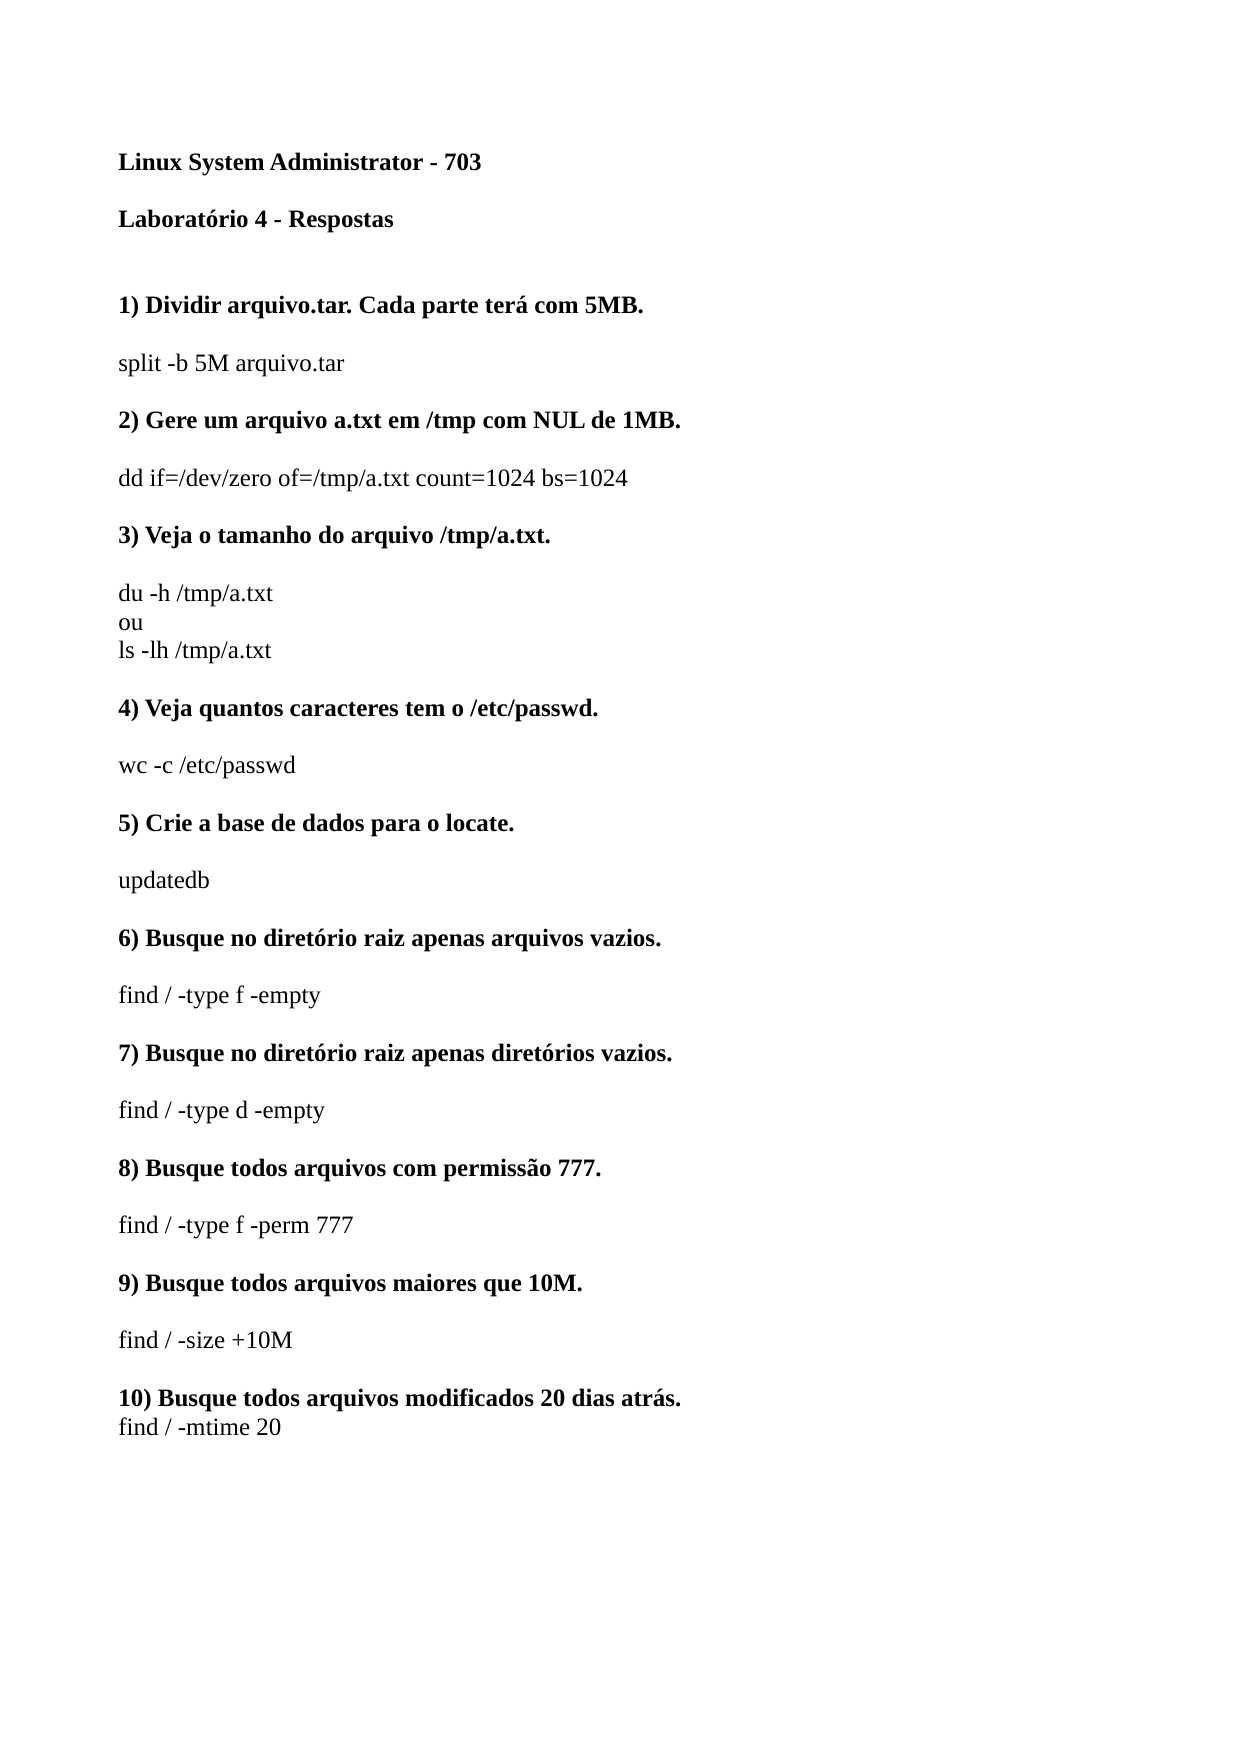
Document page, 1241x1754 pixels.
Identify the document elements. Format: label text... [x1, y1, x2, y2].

text 6) Busque no diretório raiz apenas arquivos vazios. [118, 923, 1122, 952]
text ou [118, 607, 1122, 636]
text wc -c /etc/passwd [118, 751, 1122, 779]
text find / -type f -perm 777 [118, 1211, 1122, 1239]
text Linux System Administrator - 703 [118, 147, 1122, 176]
text ls -lh /tmp/a.txt [118, 636, 1122, 664]
text find / -type d -empty [118, 1096, 1122, 1124]
text 7) Busque no diretório raiz apenas diretórios vazios. [118, 1038, 1122, 1067]
text 1) Dividir arquivo.tar. Cada parte terá com 5MB. [118, 291, 1122, 319]
text 3) Veja o tamanho do arquivo /tmp/a.txt. [118, 521, 1122, 549]
text 9) Busque todos arquivos maiores que 10M. [118, 1268, 1122, 1297]
text Laboratório 4 - Respostas [118, 204, 1122, 233]
text 2) Gere um arquivo a.txt em /tmp com NUL de 1MB. [118, 406, 1122, 434]
text 10) Busque todos arquivos modificados 20 dias atrás. [118, 1383, 1122, 1412]
text find / -size +10M [118, 1326, 1122, 1354]
text 4) Veja quantos caracteres tem o /etc/passwd. [118, 693, 1122, 722]
text du -h /tmp/a.txt [118, 578, 1122, 607]
text dd if=/dev/zero of=/tmp/a.txt count=1024 bs=1024 [118, 463, 1122, 492]
text updatedb [118, 866, 1122, 894]
text find / -type f -empty [118, 981, 1122, 1009]
text split -b 5M arquivo.tar [118, 348, 1122, 377]
text find / -mtime 20 [118, 1412, 1122, 1441]
text 8) Busque todos arquivos com permissão 777. [118, 1153, 1122, 1182]
text 5) Crie a base de dados para o locate. [118, 808, 1122, 837]
